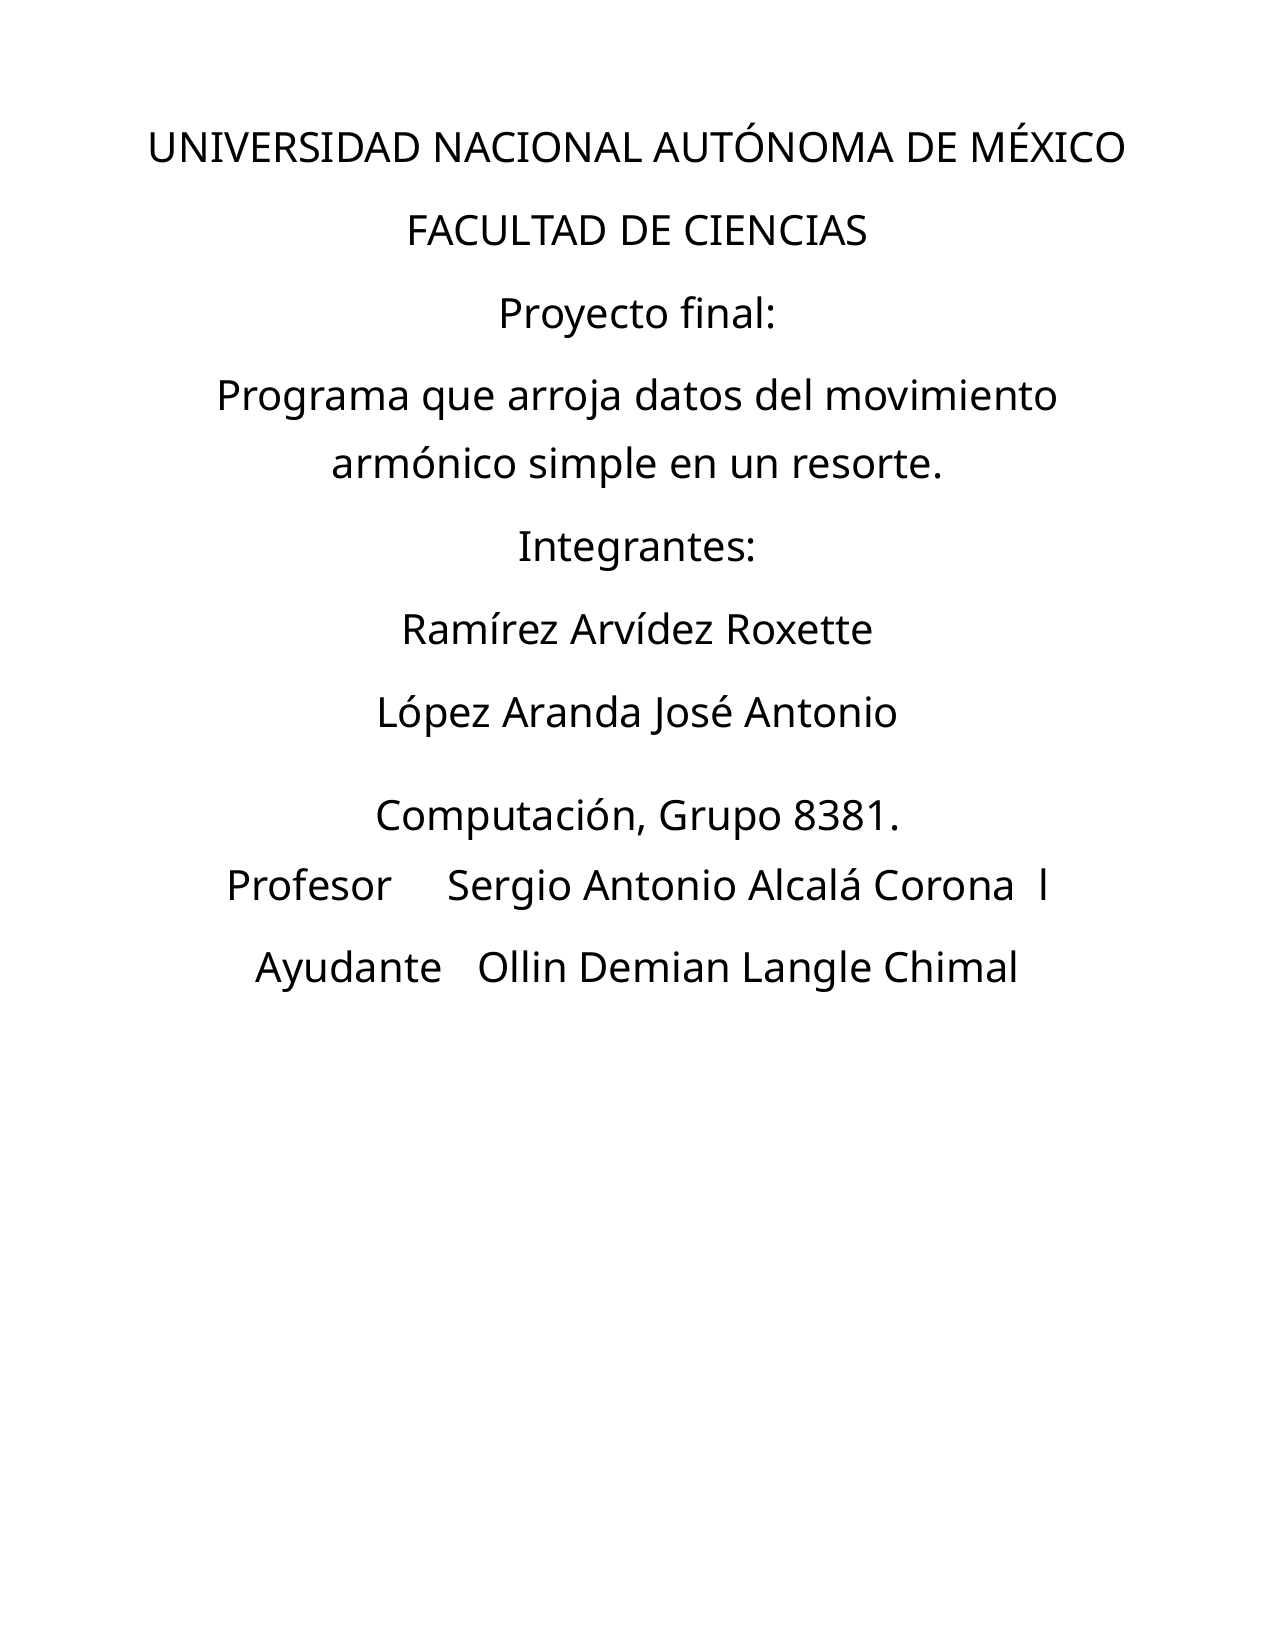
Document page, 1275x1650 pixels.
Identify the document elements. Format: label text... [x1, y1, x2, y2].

text Ayudante Ollin Demian Langle Chimal [118, 938, 1157, 995]
text Ramírez Arvídez Roxette [118, 600, 1157, 657]
text López Aranda José Antonio [118, 682, 1157, 739]
text FACULTAD DE CIENCIAS [118, 201, 1157, 258]
subtitle Computación, Grupo 8381. [118, 786, 1157, 843]
text Integrantes: [118, 517, 1157, 574]
text Profesor Sergio Antonio Alcalá Corona l [118, 855, 1157, 912]
text Proyecto final: [118, 283, 1157, 340]
text UNIVERSIDAD NACIONAL AUTÓNOMA DE MÉXICO [118, 118, 1157, 175]
text Programa que arroja datos del movimiento armónico simple en un resorte. [118, 366, 1157, 491]
